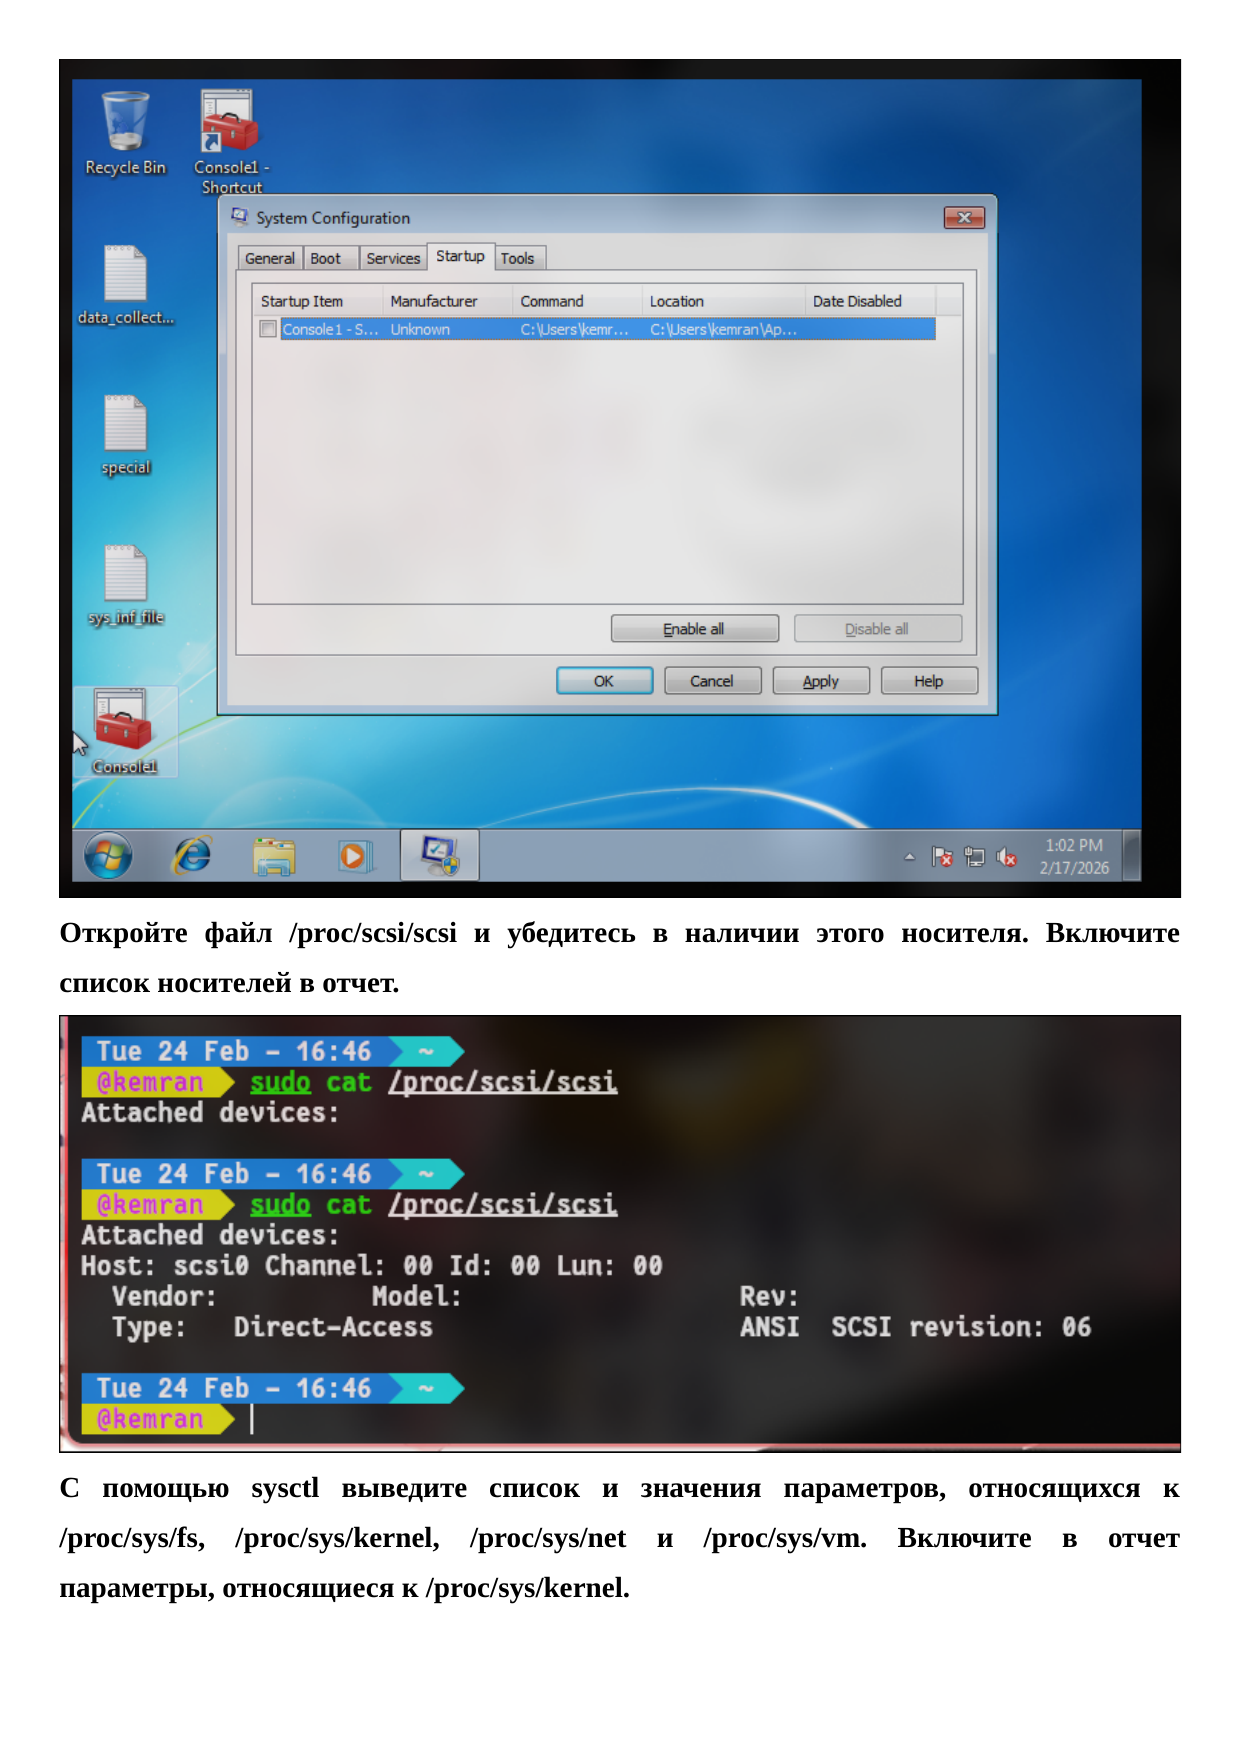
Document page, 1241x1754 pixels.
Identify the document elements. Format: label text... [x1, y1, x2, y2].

text С помощью sysctl выведите список и значения параметров, относящихся к /proc/sys/fs, /proc/sys/kernel, /proc/sys/net и /proc/sys/vm. Включите в отчет параметры, относящиеся к /proc/sys/kernel. [59, 1470, 1181, 1604]
picture [59, 1015, 1182, 1453]
picture [59, 59, 1182, 898]
text Откройте файл /proc/scsi/scsi и убедитесь в наличии этого носителя. Включите список носителей в отчет. [59, 915, 1181, 998]
